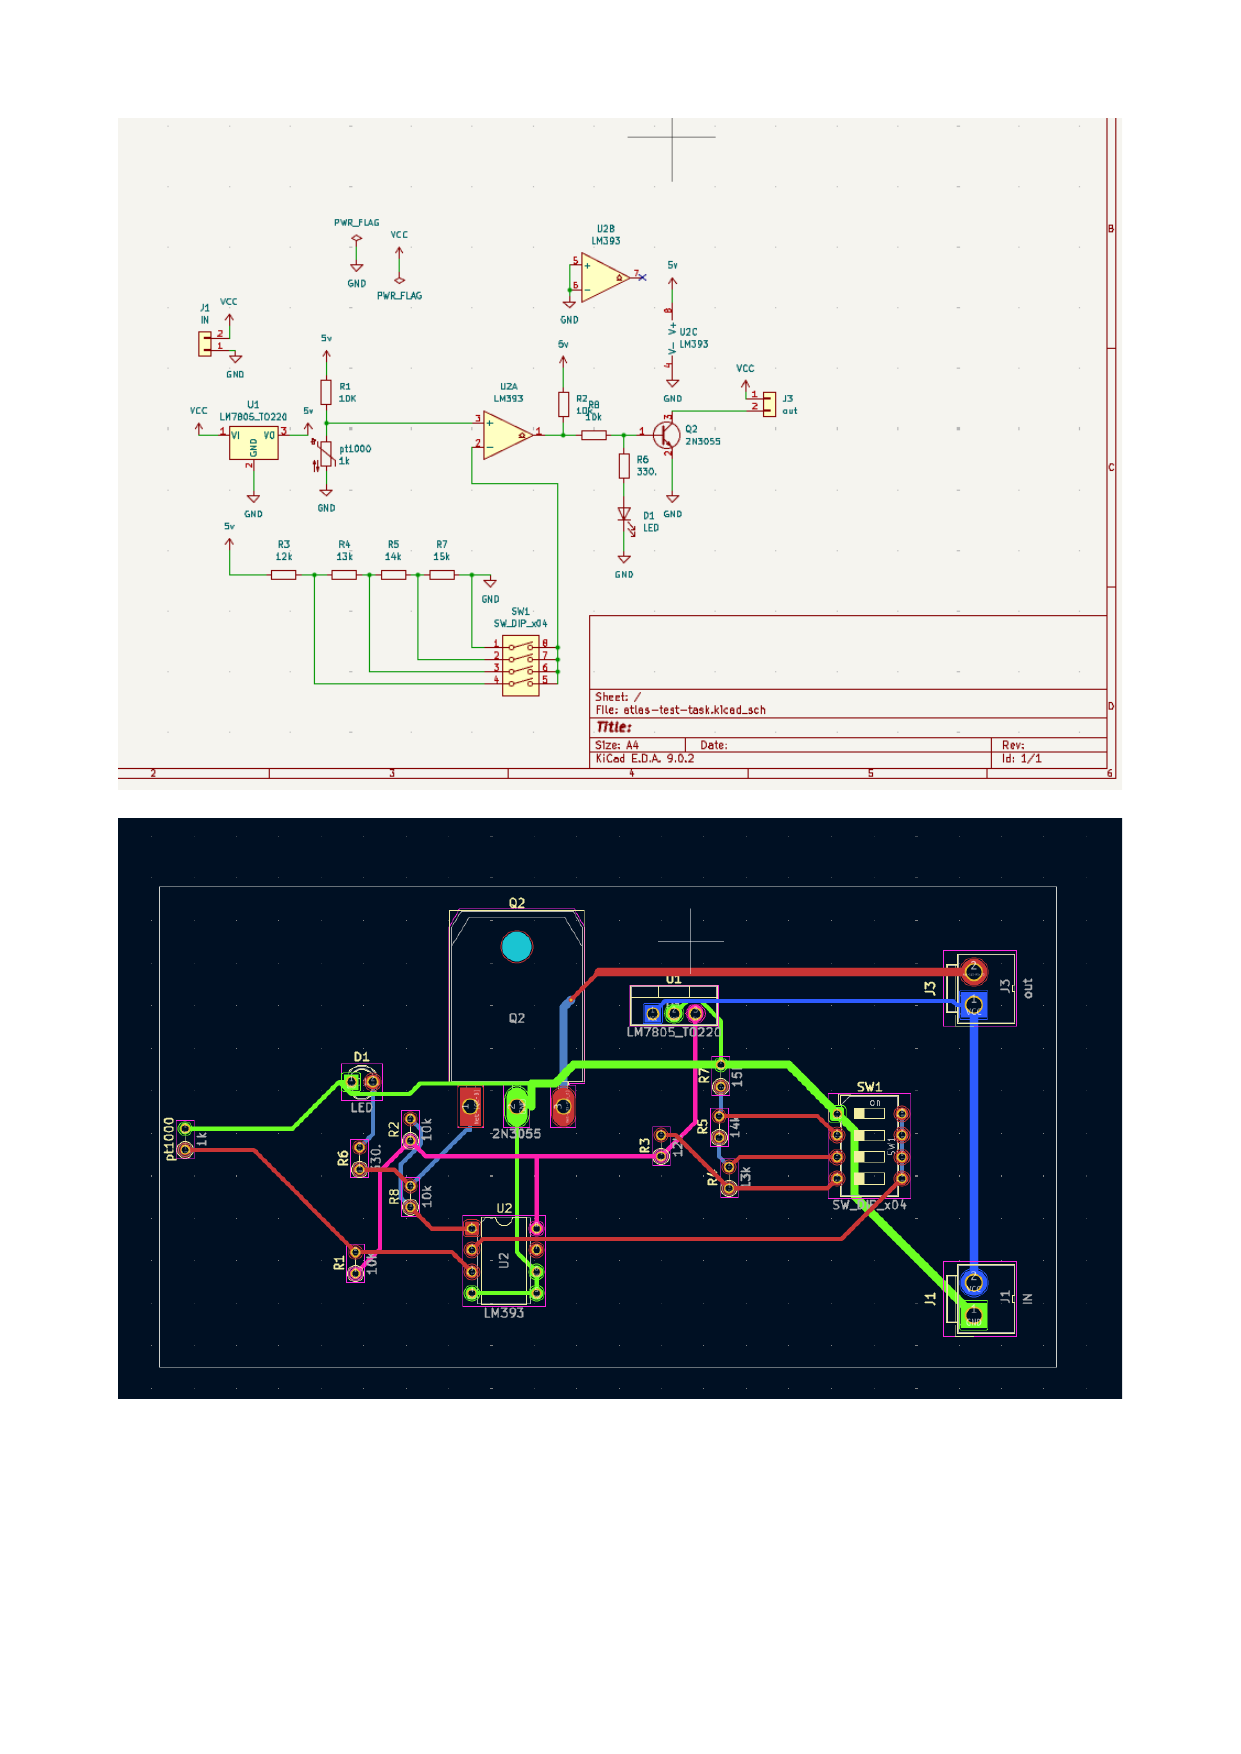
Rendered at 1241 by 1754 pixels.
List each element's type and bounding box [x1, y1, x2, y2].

picture [118, 118, 1123, 790]
picture [118, 818, 1123, 1399]
